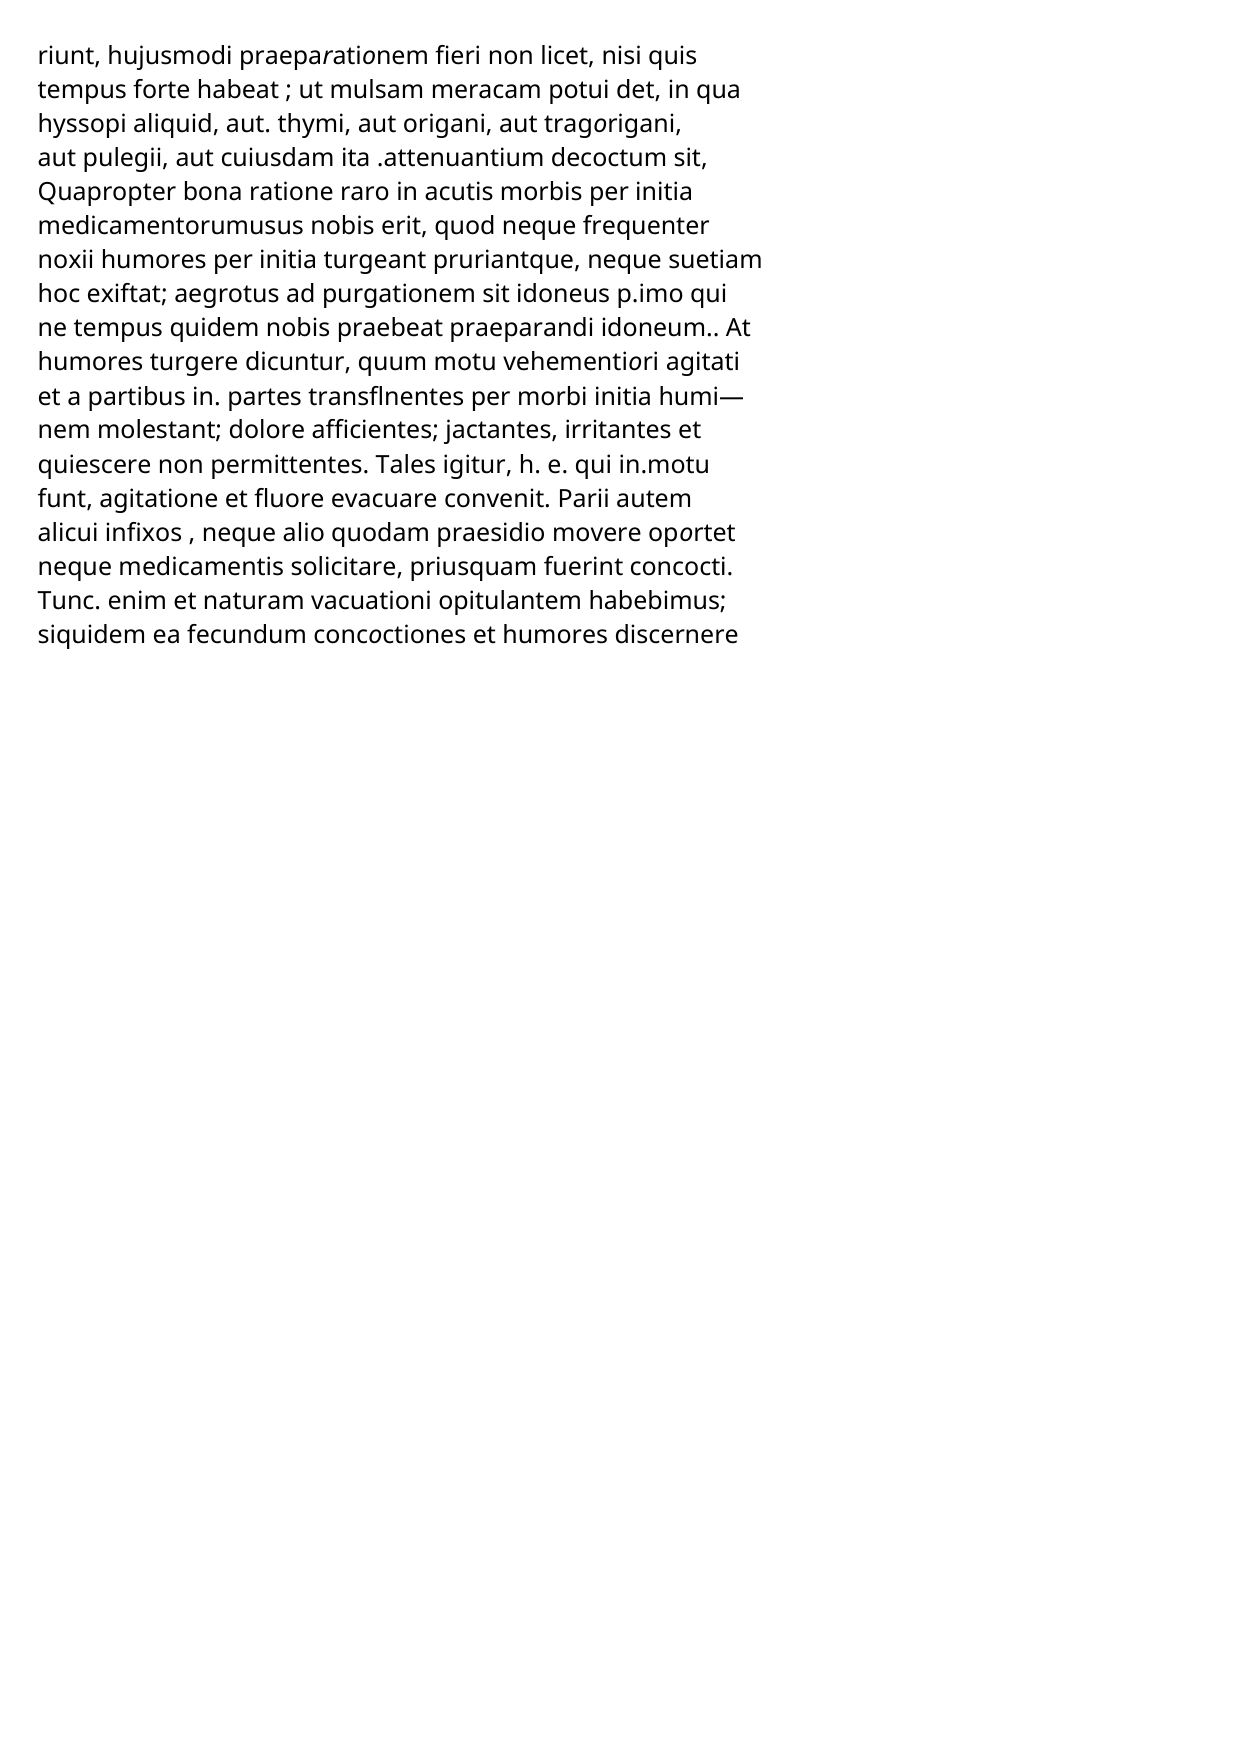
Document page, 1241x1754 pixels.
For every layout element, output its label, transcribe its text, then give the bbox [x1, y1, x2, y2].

text riunt, hujusmodi praeparationem fieri non licet, nisi quis tempus forte habeat ; ut mulsam meracam potui det, in qua hyssopi aliquid, aut. thymi, aut origani, aut tragorigani, aut pulegii, aut cuiusdam ita .attenuantium decoctum sit, Quapropter bona ratione raro in acutis morbis per initia medicamentorumusus nobis erit, quod neque frequenter noxii humores per initia turgeant pruriantque, neque suetiam hoc exiftat; aegrotus ad purgationem sit idoneus p.imo qui ne tempus quidem nobis praebeat praeparandi idoneum.. At humores turgere dicuntur, quum motu vehementiori agitati et a partibus in. partes transflnentes per morbi initia humi— nem molestant; dolore afficientes; jactantes, irritantes et quiescere non permittentes. Tales igitur, h. e. qui in.motu funt, agitatione et fluore evacuare convenit. Parii autem alicui infixos , neque alio quodam praesidio movere oportet neque medicamentis solicitare, priusquam fuerint concocti. Tunc. enim et naturam vacuationi opitulantem habebimus; siquidem ea fecundum concoctiones et humores discernere [37, 37, 1203, 651]
